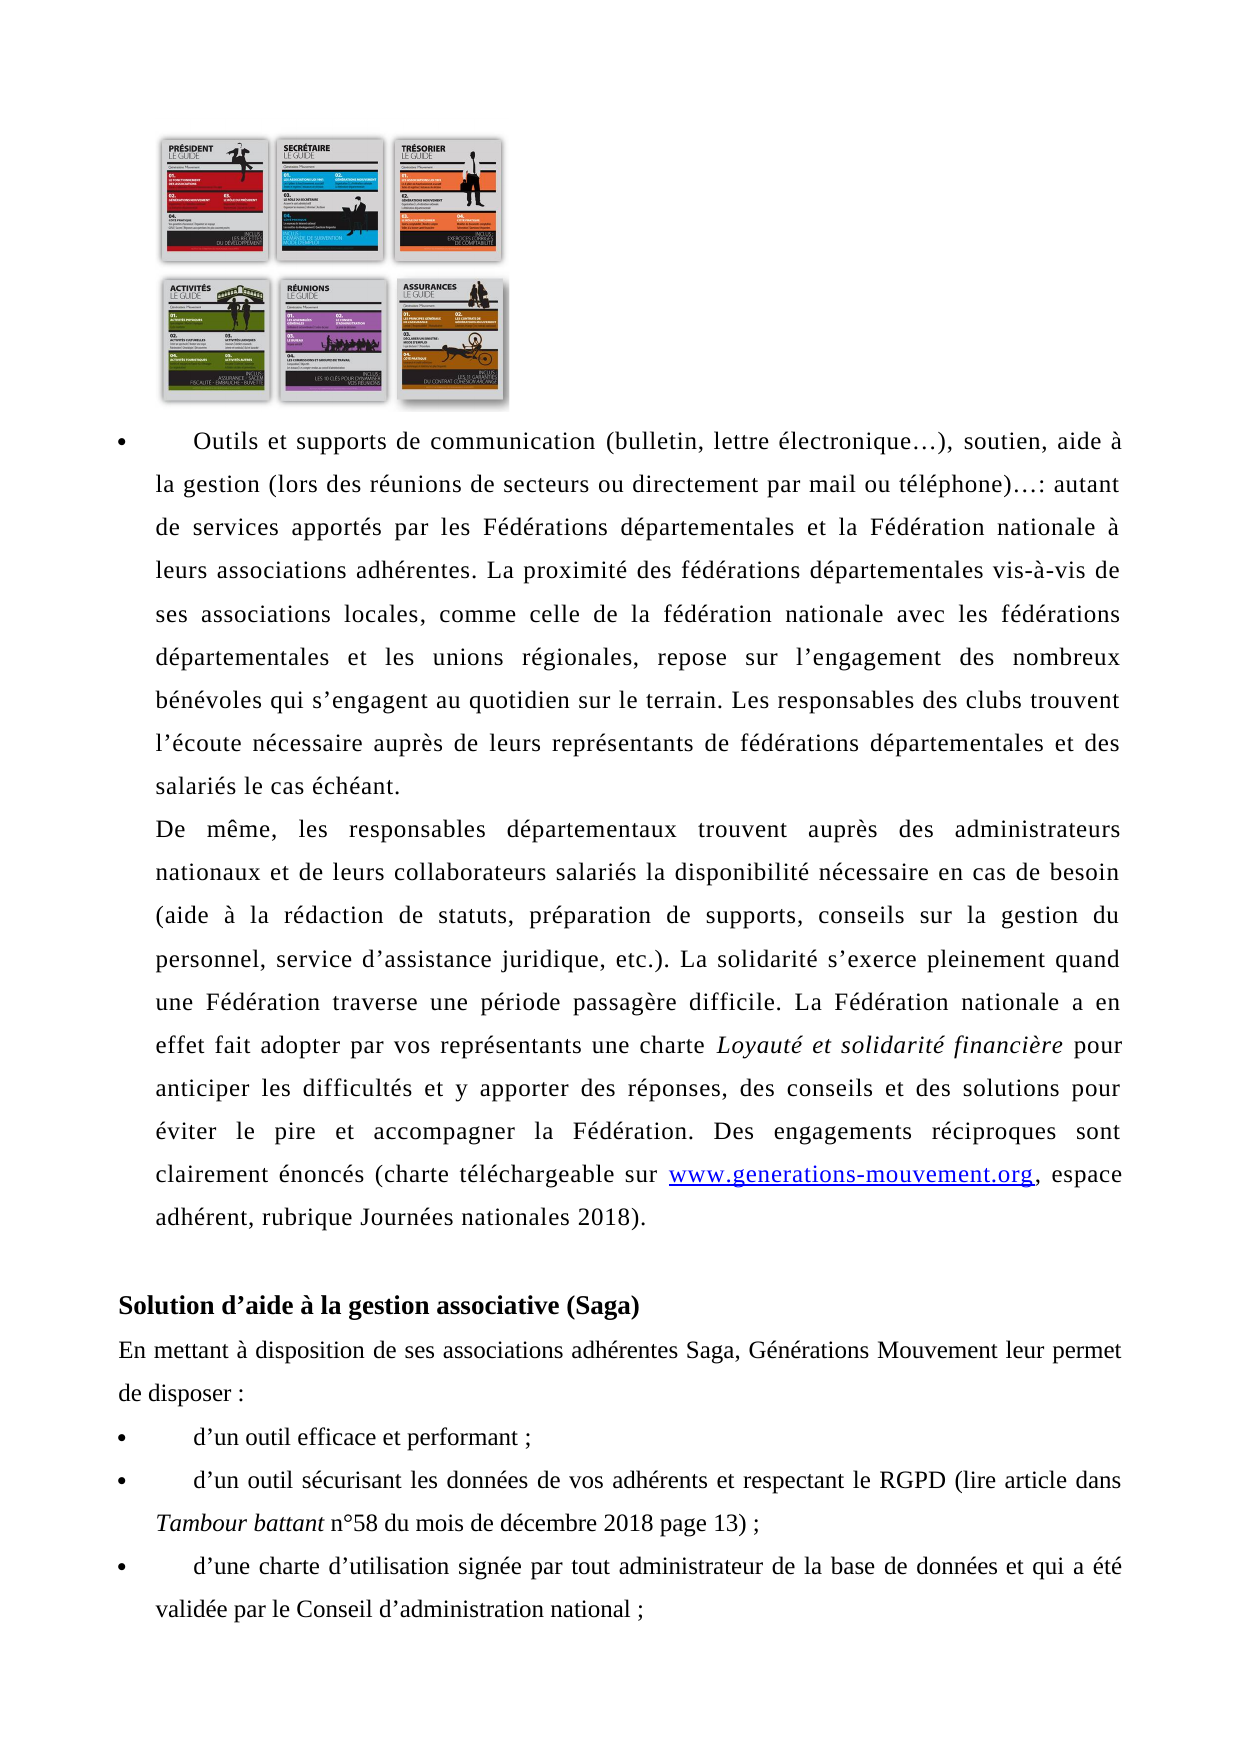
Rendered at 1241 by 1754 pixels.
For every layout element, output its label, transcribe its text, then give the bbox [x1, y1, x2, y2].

text Solution d’aide à la gestion associative (Saga) [118, 1289, 1122, 1320]
list d’un outil sécurisant les données de vos adhérents et respectant le RGPD (lire article dans Tambour battant n°58 du mois de décembre 2018 page 13) ; [118, 1465, 1122, 1537]
text De même, les responsables départementaux trouvent auprès des administrateurs nationaux et de leurs collaborateurs salariés la disponibilité nécessaire en cas de besoin (aide à la rédaction de statuts, préparation de supports, conseils sur la gestion du personnel, service d’assistance juridique, etc.). La solidarité s’exerce pleinement quand une Fédération traverse une période passagère difficile. La Fédération nationale a en effet fait adopter par vos représentants une charte Loyauté et solidarité financière pour anticiper les difficultés et y apporter des réponses, des conseils et des solutions pour éviter le pire et accompagner la Fédération. Des engagements réciproques sont clairement énoncés (charte téléchargeable sur www.generations-mouvement.org, espace adhérent, rubrique Journées nationales 2018). [155, 814, 1122, 1231]
picture [155, 118, 510, 412]
list Outils et supports de communication (bulletin, lettre électronique…), soutien, aide à la gestion (lors des réunions de secteurs ou directement par mail ou téléphone)…: autant de services apportés par les Fédérations départementales et la Fédération nationale à leurs associations adhérentes. La proximité des fédérations départementales vis-à-vis de ses associations locales, comme celle de la fédération nationale avec les fédérations départementales et les unions régionales, repose sur l’engagement des nombreux bénévoles qui s’engagent au quotidien sur le terrain. Les responsables des clubs trouvent l’écoute nécessaire auprès de leurs représentants de fédérations départementales et des salariés le cas échéant. [118, 426, 1122, 800]
text En mettant à disposition de ses associations adhérentes Saga, Générations Mouvement leur permet de disposer : [118, 1335, 1122, 1407]
list d’un outil efficace et performant ; [118, 1422, 1122, 1450]
list d’une charte d’utilisation signée par tout administrateur de la base de données et qui a été validée par le Conseil d’administration national ; [118, 1551, 1122, 1623]
